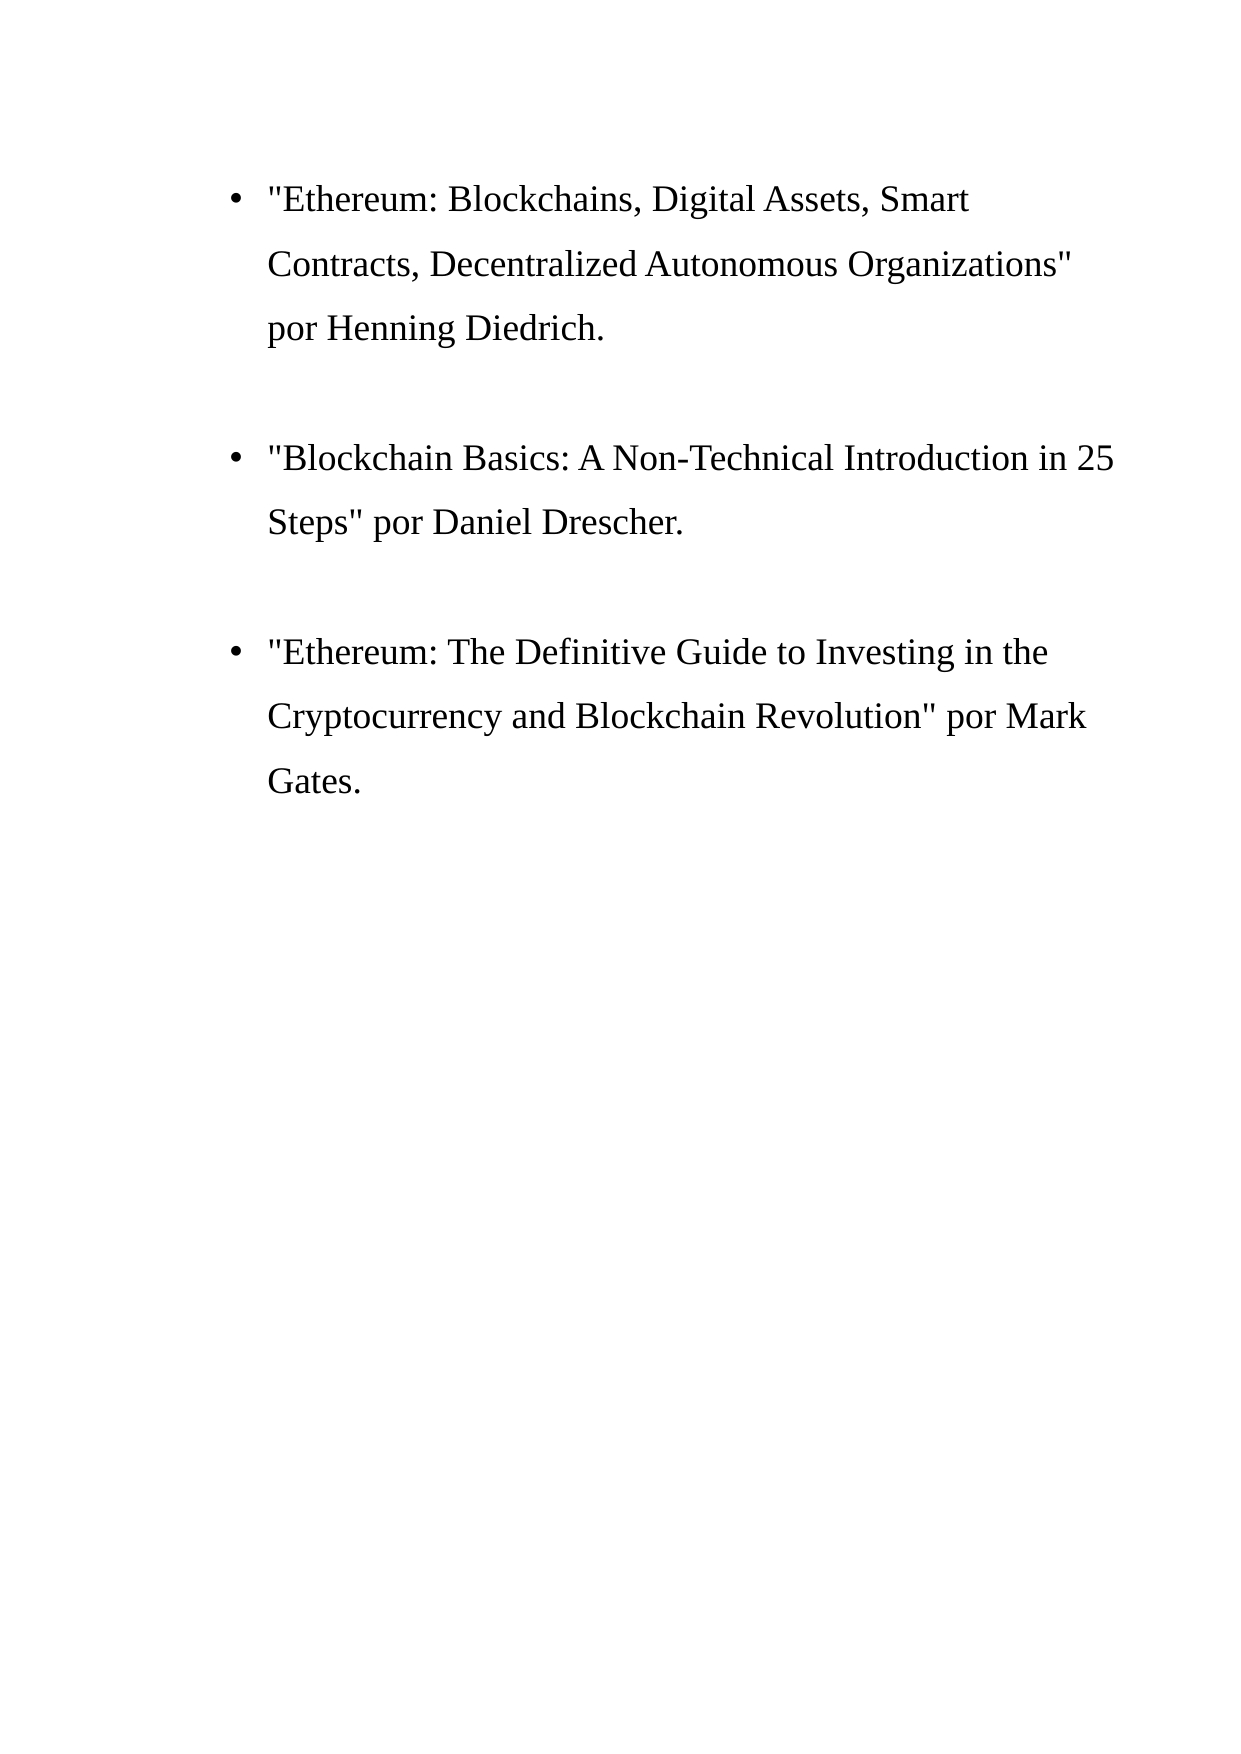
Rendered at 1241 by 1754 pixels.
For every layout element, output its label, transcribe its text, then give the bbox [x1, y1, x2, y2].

list "Ethereum: The Definitive Guide to Investing in the Cryptocurrency and Blockchain Revolution" por Mark Gates. [229, 629, 1122, 802]
list "Ethereum: Blockchains, Digital Assets, Smart Contracts, Decentralized Autonomous Organizations" por Henning Diedrich. [229, 176, 1122, 349]
list "Blockchain Basics: A Non-Technical Introduction in 25 Steps" por Daniel Drescher. [229, 435, 1122, 543]
